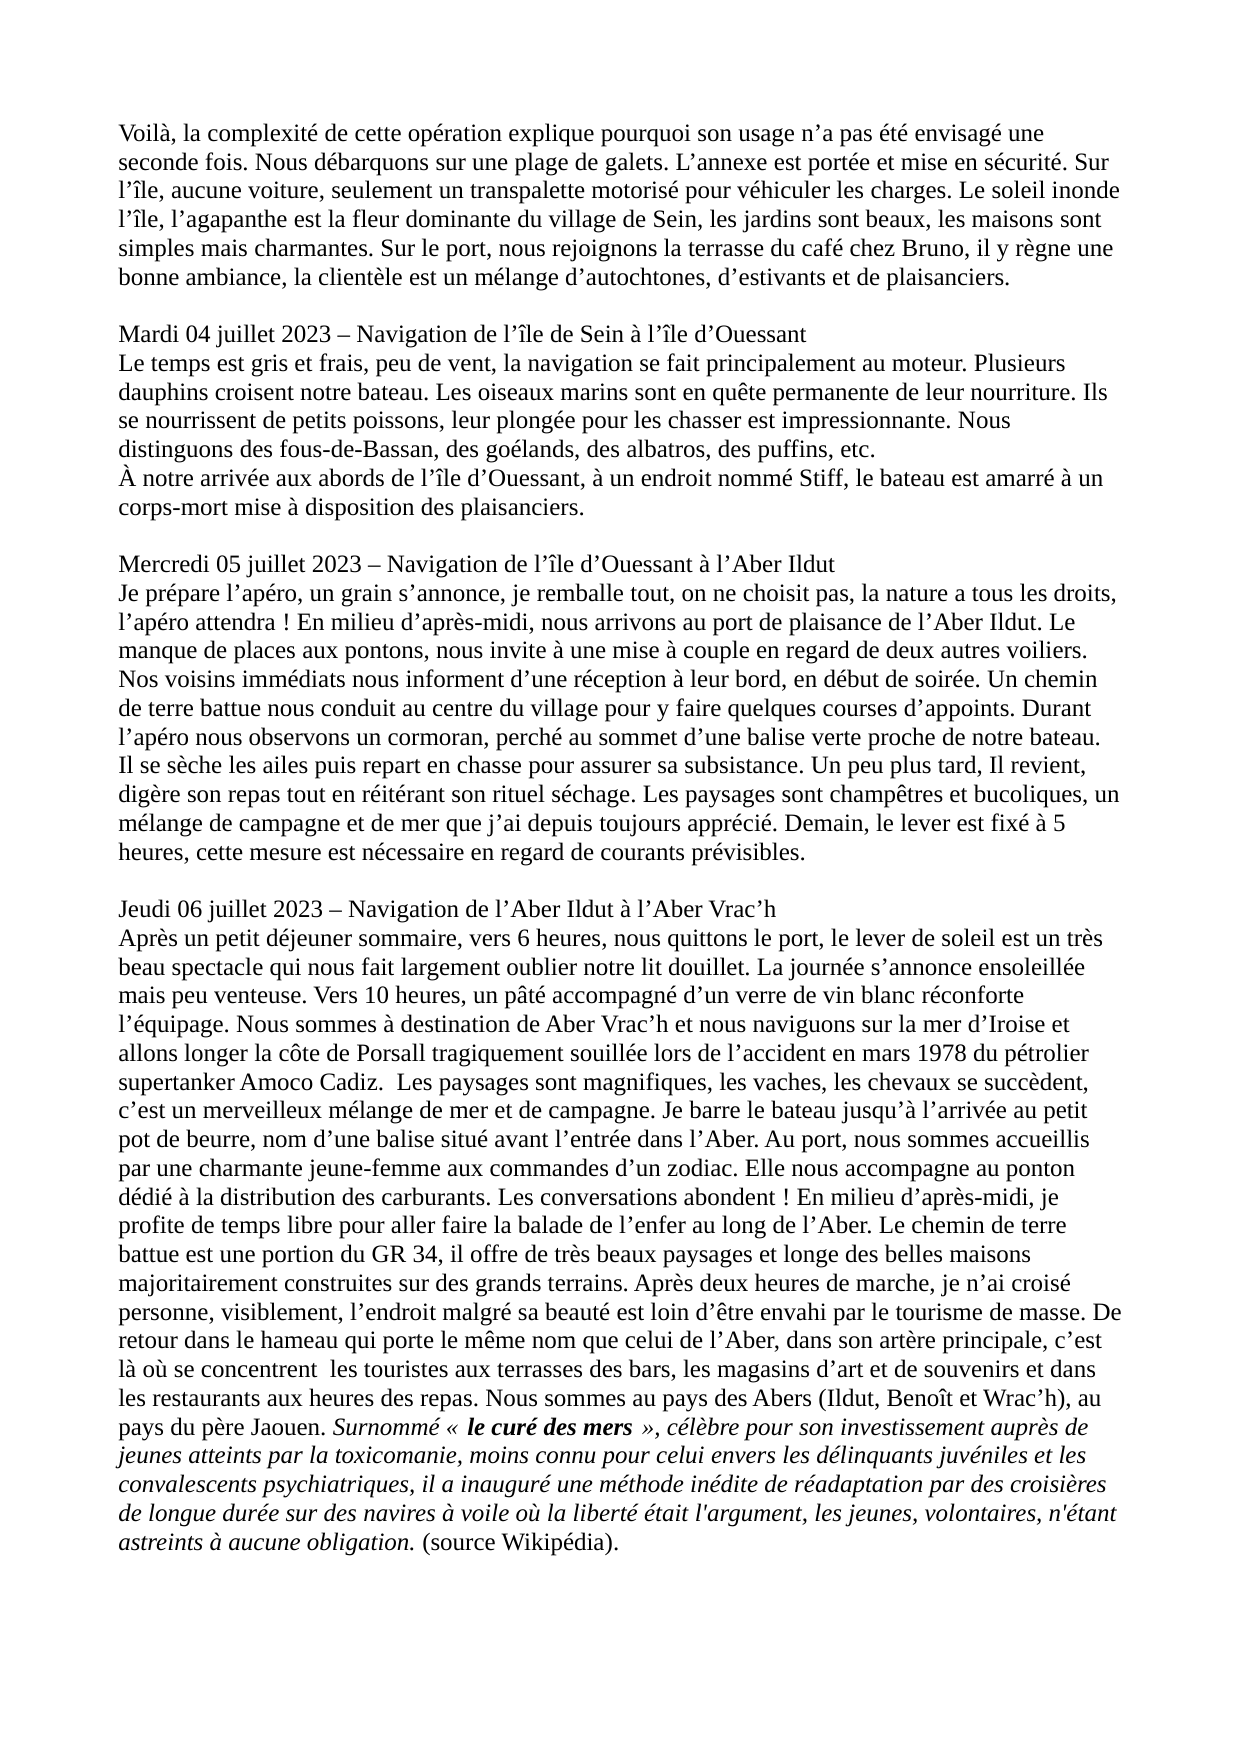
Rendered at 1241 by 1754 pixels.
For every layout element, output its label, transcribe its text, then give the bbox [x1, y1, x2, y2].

text Jeudi 06 juillet 2023 – Navigation de l’Aber Ildut à l’Aber Vrac’h [118, 894, 1122, 923]
text Voilà, la complexité de cette opération explique pourquoi son usage n’a pas été envisagé une seconde fois. Nous débarquons sur une plage de galets. L’annexe est portée et mise en sécurité. Sur l’île, aucune voiture, seulement un transpalette motorisé pour véhiculer les charges. Le soleil inonde l’île, l’agapanthe est la fleur dominante du village de Sein, les jardins sont beaux, les maisons sont simples mais charmantes. Sur le port, nous rejoignons la terrasse du café chez Bruno, il y règne une bonne ambiance, la clientèle est un mélange d’autochtones, d’estivants et de plaisanciers. [118, 118, 1122, 291]
text Mardi 04 juillet 2023 – Navigation de l’île de Sein à l’île d’Ouessant [118, 319, 1122, 348]
text Le temps est gris et frais, peu de vent, la navigation se fait principalement au moteur. Plusieurs dauphins croisent notre bateau. Les oiseaux marins sont en quête permanente de leur nourriture. Ils se nourrissent de petits poissons, leur plongée pour les chasser est impressionnante. Nous distinguons des fous-de-Bassan, des goélands, des albatros, des puffins, etc. [118, 348, 1122, 463]
text Mercredi 05 juillet 2023 – Navigation de l’île d’Ouessant à l’Aber Ildut [118, 549, 1122, 578]
text À notre arrivée aux abords de l’île d’Ouessant, à un endroit nommé Stiff, le bateau est amarré à un corps-mort mise à disposition des plaisanciers. [118, 463, 1122, 521]
text Je prépare l’apéro, un grain s’annonce, je remballe tout, on ne choisit pas, la nature a tous les droits, l’apéro attendra ! En milieu d’après-midi, nous arrivons au port de plaisance de l’Aber Ildut. Le manque de places aux pontons, nous invite à une mise à couple en regard de deux autres voiliers. Nos voisins immédiats nous informent d’une réception à leur bord, en début de soirée. Un chemin de terre battue nous conduit au centre du village pour y faire quelques courses d’appoints. Durant l’apéro nous observons un cormoran, perché au sommet d’une balise verte proche de notre bateau. Il se sèche les ailes puis repart en chasse pour assurer sa subsistance. Un peu plus tard, Il revient, digère son repas tout en réitérant son rituel séchage. Les paysages sont champêtres et bucoliques, un mélange de campagne et de mer que j’ai depuis toujours apprécié. Demain, le lever est fixé à 5 heures, cette mesure est nécessaire en regard de courants prévisibles. [118, 578, 1122, 866]
text Après un petit déjeuner sommaire, vers 6 heures, nous quittons le port, le lever de soleil est un très beau spectacle qui nous fait largement oublier notre lit douillet. La journée s’annonce ensoleillée mais peu venteuse. Vers 10 heures, un pâté accompagné d’un verre de vin blanc réconforte l’équipage. Nous sommes à destination de Aber Vrac’h et nous naviguons sur la mer d’Iroise et allons longer la côte de Porsall tragiquement souillée lors de l’accident en mars 1978 du pétrolier supertanker Amoco Cadiz. Les paysages sont magnifiques, les vaches, les chevaux se succèdent, c’est un merveilleux mélange de mer et de campagne. Je barre le bateau jusqu’à l’arrivée au petit pot de beurre, nom d’une balise situé avant l’entrée dans l’Aber. Au port, nous sommes accueillis par une charmante jeune-femme aux commandes d’un zodiac. Elle nous accompagne au ponton dédié à la distribution des carburants. Les conversations abondent ! En milieu d’après-midi, je profite de temps libre pour aller faire la balade de l’enfer au long de l’Aber. Le chemin de terre battue est une portion du GR 34, il offre de très beaux paysages et longe des belles maisons majoritairement construites sur des grands terrains. Après deux heures de marche, je n’ai croisé personne, visiblement, l’endroit malgré sa beauté est loin d’être envahi par le tourisme de masse. De retour dans le hameau qui porte le même nom que celui de l’Aber, dans son artère principale, c’est là où se concentrent les touristes aux terrasses des bars, les magasins d’art et de souvenirs et dans les restaurants aux heures des repas. Nous sommes au pays des Abers (Ildut, Benoît et Wrac’h), au pays du père Jaouen. Surnommé « le curé des mers », célèbre pour son investissement auprès de jeunes atteints par la toxicomanie, moins connu pour celui envers les délinquants juvéniles et les convalescents psychiatriques, il a inauguré une méthode inédite de réadaptation par des croisières de longue durée sur des navires à voile où la liberté était l'argument, les jeunes, volontaires, n'étant astreints à aucune obligation. (source Wikipédia). [118, 923, 1122, 1556]
